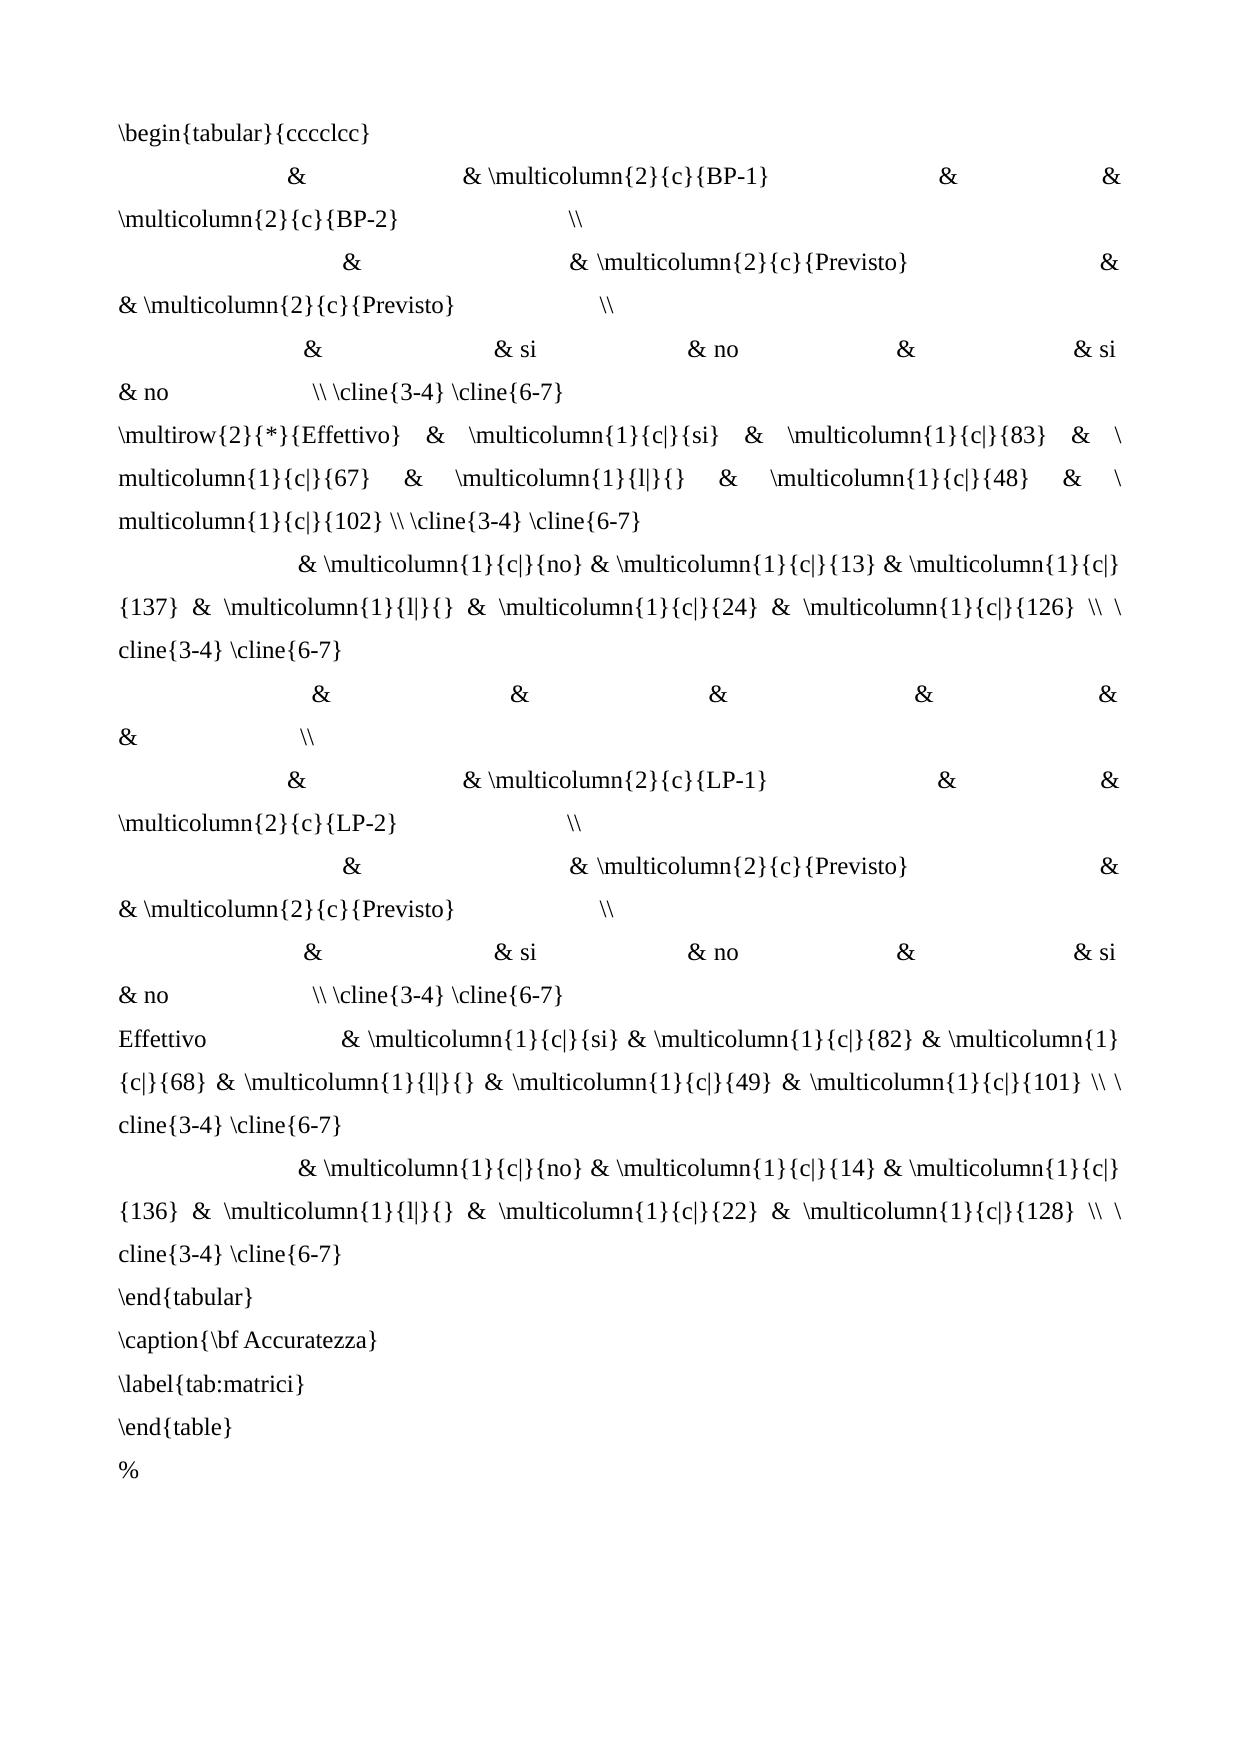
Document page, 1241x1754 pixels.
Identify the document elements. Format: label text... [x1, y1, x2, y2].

text \end{table} [118, 1412, 1122, 1441]
text & & \multicolumn{2}{c}{Previsto} & & \multicolumn{2}{c}{Previsto} \\ [118, 851, 1122, 923]
text & \multicolumn{1}{c|}{no} & \multicolumn{1}{c|}{13} & \multicolumn{1}{c|}{137} & \multicolumn{1}{l|}{} & \multicolumn{1}{c|}{24} & \multicolumn{1}{c|}{126} \\ \cline{3-4} \cline{6-7} [118, 549, 1122, 664]
text \label{tab:matrici} [118, 1369, 1122, 1397]
text & & \multicolumn{2}{c}{LP-1} & & \multicolumn{2}{c}{LP-2} \\ [118, 765, 1122, 837]
text \begin{tabular}{cccclcc} [118, 118, 1122, 147]
text & & & & & & \\ [118, 679, 1122, 751]
text % [118, 1455, 1122, 1484]
text & & \multicolumn{2}{c}{BP-1} & & \multicolumn{2}{c}{BP-2} \\ [118, 161, 1122, 233]
text & & \multicolumn{2}{c}{Previsto} & & \multicolumn{2}{c}{Previsto} \\ [118, 247, 1122, 319]
text & & si & no & & si & no \\ \cline{3-4} \cline{6-7} [118, 937, 1122, 1009]
text \caption{\bf Accuratezza} [118, 1326, 1122, 1354]
text \multirow{2}{*}{Effettivo} & \multicolumn{1}{c|}{si} & \multicolumn{1}{c|}{83} & \multicolumn{1}{c|}{67} & \multicolumn{1}{l|}{} & \multicolumn{1}{c|}{48} & \multicolumn{1}{c|}{102} \\ \cline{3-4} \cline{6-7} [118, 420, 1122, 535]
text Effettivo & \multicolumn{1}{c|}{si} & \multicolumn{1}{c|}{82} & \multicolumn{1}{c|}{68} & \multicolumn{1}{l|}{} & \multicolumn{1}{c|}{49} & \multicolumn{1}{c|}{101} \\ \cline{3-4} \cline{6-7} [118, 1024, 1122, 1139]
text & \multicolumn{1}{c|}{no} & \multicolumn{1}{c|}{14} & \multicolumn{1}{c|}{136} & \multicolumn{1}{l|}{} & \multicolumn{1}{c|}{22} & \multicolumn{1}{c|}{128} \\ \cline{3-4} \cline{6-7} [118, 1153, 1122, 1268]
text \end{tabular} [118, 1282, 1122, 1311]
text & & si & no & & si & no \\ \cline{3-4} \cline{6-7} [118, 334, 1122, 406]
